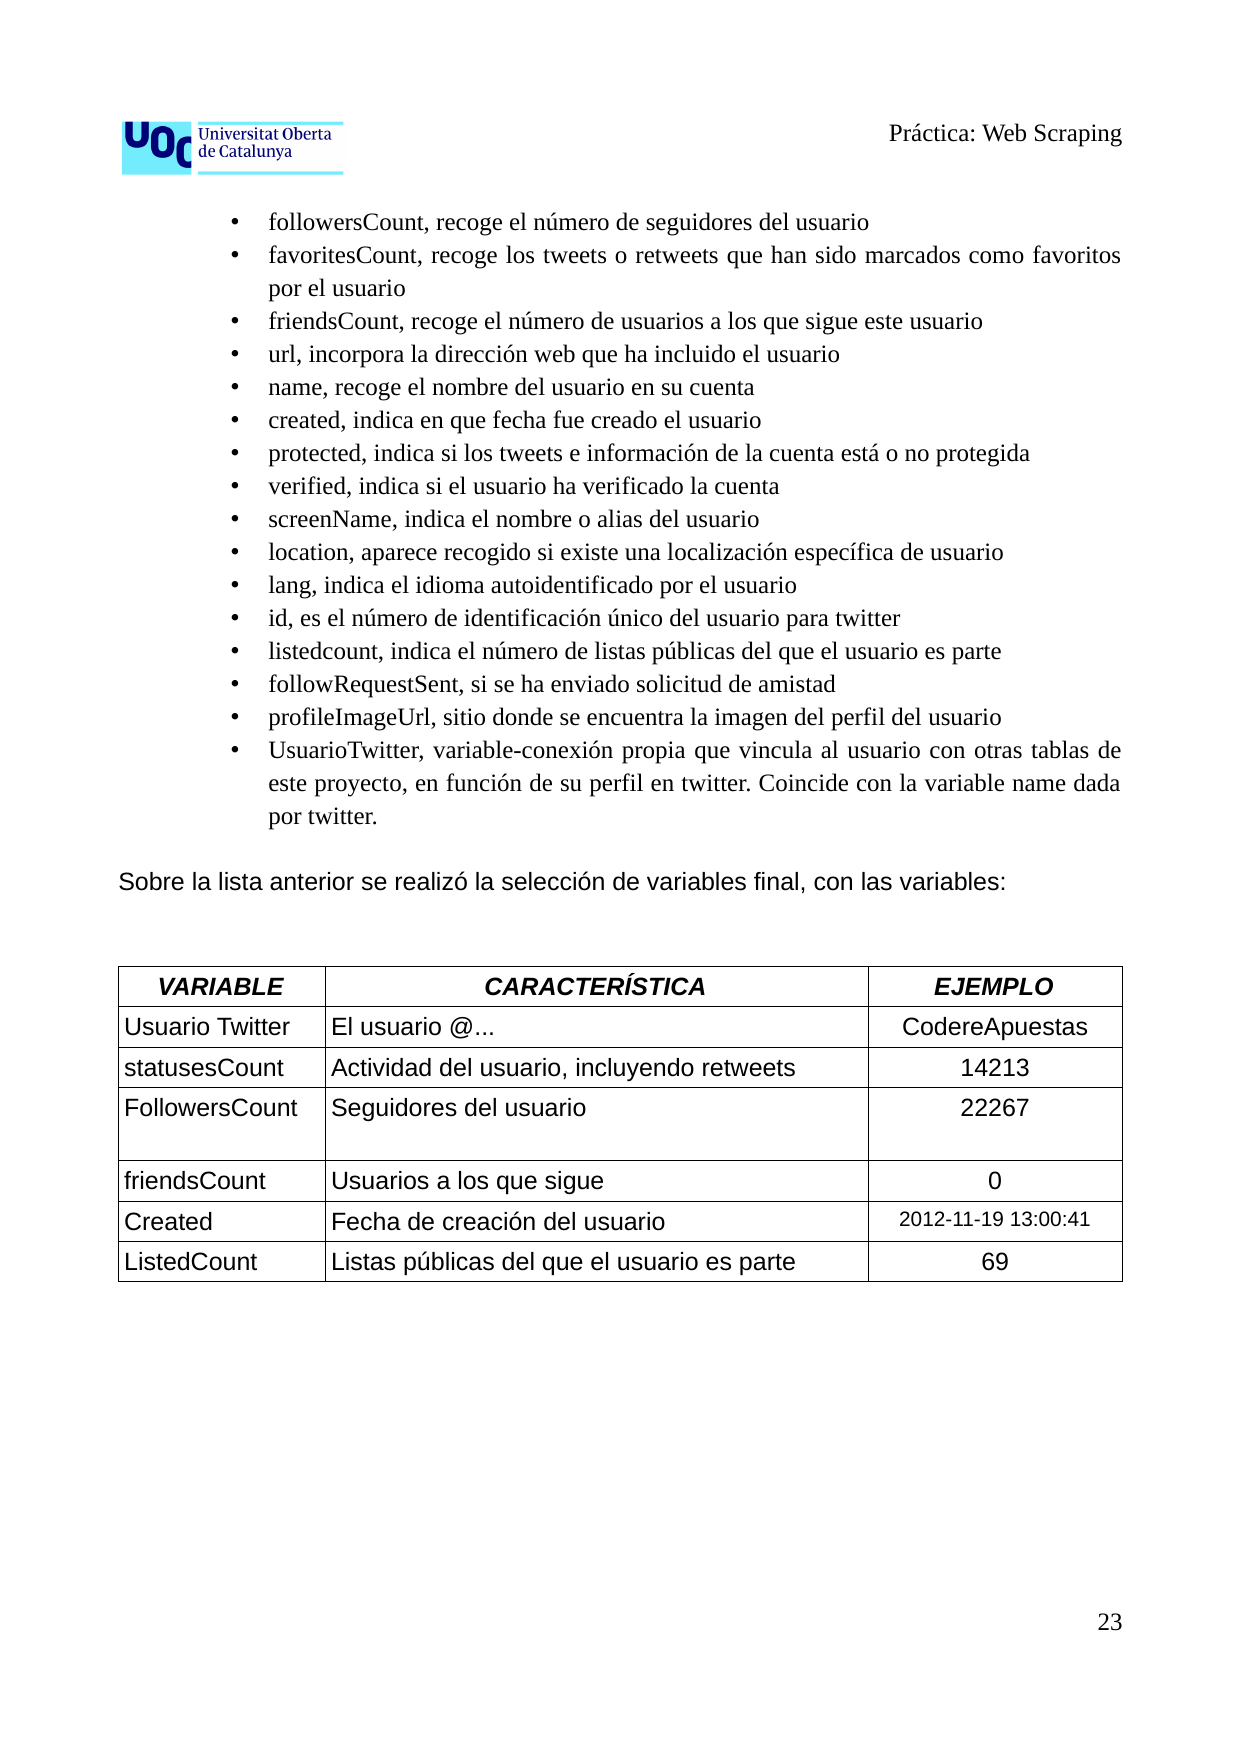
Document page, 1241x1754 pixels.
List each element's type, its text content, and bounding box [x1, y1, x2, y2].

table_header EJEMPLO [869, 967, 1122, 1006]
table_cell friendsCount [119, 1161, 325, 1201]
table_cell statusesCount [119, 1048, 325, 1087]
list name, recoge el nombre del usuario en su cuenta [231, 372, 1122, 401]
table_cell FollowersCount [119, 1088, 325, 1160]
table_cell CodereApuestas [869, 1007, 1122, 1047]
list location, aparece recogido si existe una localización específica de usuario [231, 537, 1122, 566]
table_cell Fecha de creación del usuario [326, 1202, 868, 1241]
table_cell Actividad del usuario, incluyendo retweets [326, 1048, 868, 1087]
list listedcount, indica el número de listas públicas del que el usuario es parte [231, 636, 1122, 665]
list friendsCount, recoge el número de usuarios a los que sigue este usuario [231, 306, 1122, 334]
table_cell El usuario @... [326, 1007, 868, 1047]
list UsuarioTwitter, variable-conexión propia que vincula al usuario con otras tablas de este proyecto, en función de su perfil en twitter. Coincide con la variable name dada por twitter. [231, 735, 1122, 830]
list followersCount, recoge el número de seguidores del usuario [231, 207, 1122, 235]
table_cell 14213 [869, 1048, 1122, 1087]
table_cell Seguidores del usuario [326, 1088, 868, 1160]
table_cell 22267 [869, 1088, 1122, 1160]
table_cell Usuario Twitter [119, 1007, 325, 1047]
table_cell Listas públicas del que el usuario es parte [326, 1242, 868, 1281]
table_header VARIABLE [119, 967, 325, 1006]
list favoritesCount, recoge los tweets o retweets que han sido marcados como favoritos por el usuario [231, 240, 1122, 301]
list profileImageUrl, sitio donde se encuentra la imagen del perfil del usuario [231, 702, 1122, 731]
table_cell 2012-11-19 13:00:41 [869, 1202, 1122, 1241]
list created, indica en que fecha fue creado el usuario [231, 405, 1122, 433]
table_header CARACTERÍSTICA [326, 967, 868, 1006]
list url, incorpora la dirección web que ha incluido el usuario [231, 339, 1122, 367]
list protected, indica si los tweets e información de la cuenta está o no protegida [231, 438, 1122, 467]
table_cell Created [119, 1202, 325, 1241]
table_cell ListedCount [119, 1242, 325, 1281]
table_cell Usuarios a los que sigue [326, 1161, 868, 1201]
text Sobre la lista anterior se realizó la selección de variables final, con las variables: [118, 867, 1122, 896]
table_cell 0 [869, 1161, 1122, 1201]
list id, es el número de identificación único del usuario para twitter [231, 603, 1122, 632]
table_cell 69 [869, 1242, 1122, 1281]
list followRequestSent, si se ha enviado solicitud de amistad [231, 669, 1122, 698]
picture [118, 118, 347, 178]
list lang, indica el idioma autoidentificado por el usuario [231, 570, 1122, 599]
list verified, indica si el usuario ha verificado la cuenta [231, 471, 1122, 499]
list screenName, indica el nombre o alias del usuario [231, 504, 1122, 533]
